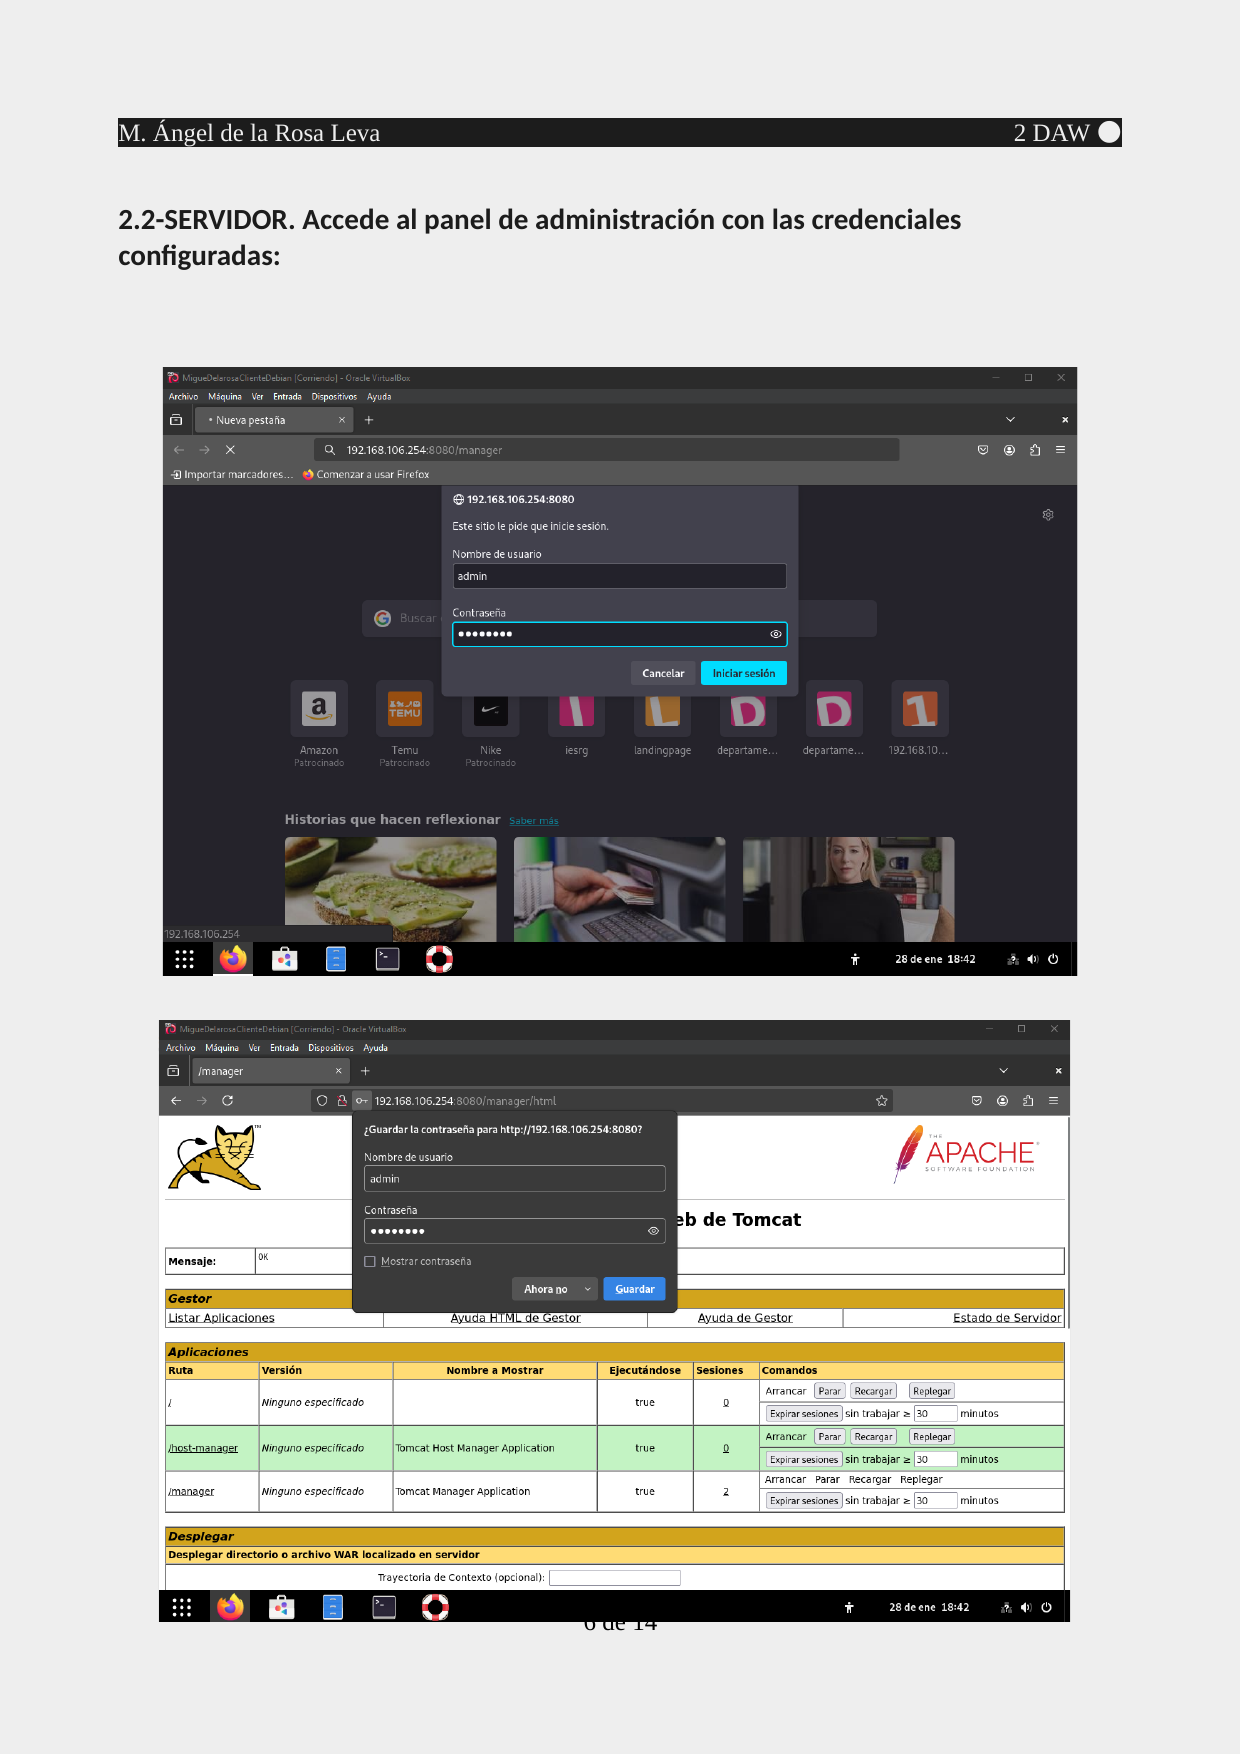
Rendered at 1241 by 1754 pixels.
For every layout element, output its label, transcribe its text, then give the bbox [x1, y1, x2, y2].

picture [162, 367, 1078, 976]
subtitle 2.2-SERVIDOR. Accede al panel de administración con las credenciales configuradas: [118, 201, 1122, 273]
picture [158, 1020, 1071, 1622]
